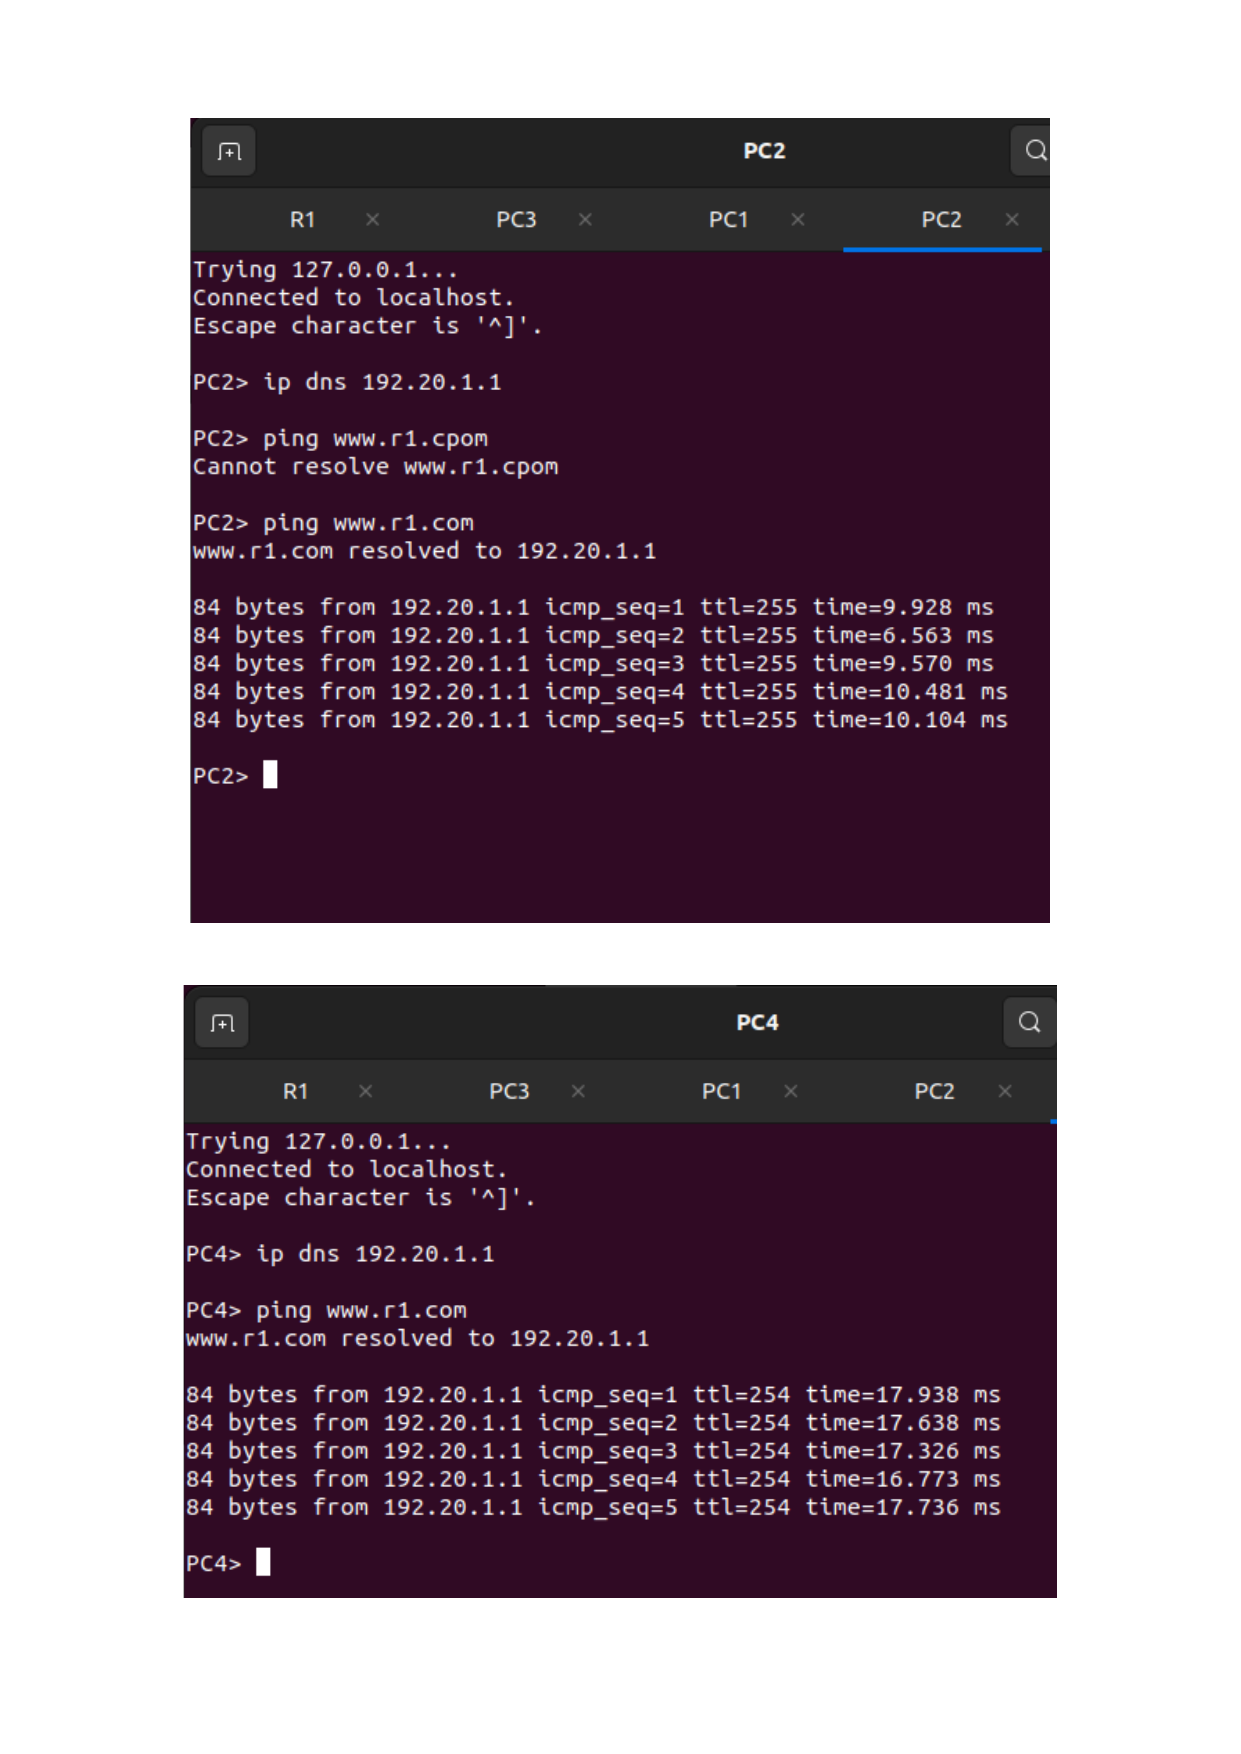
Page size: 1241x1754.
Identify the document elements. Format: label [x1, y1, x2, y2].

picture [190, 118, 1050, 923]
picture [183, 985, 1057, 1598]
